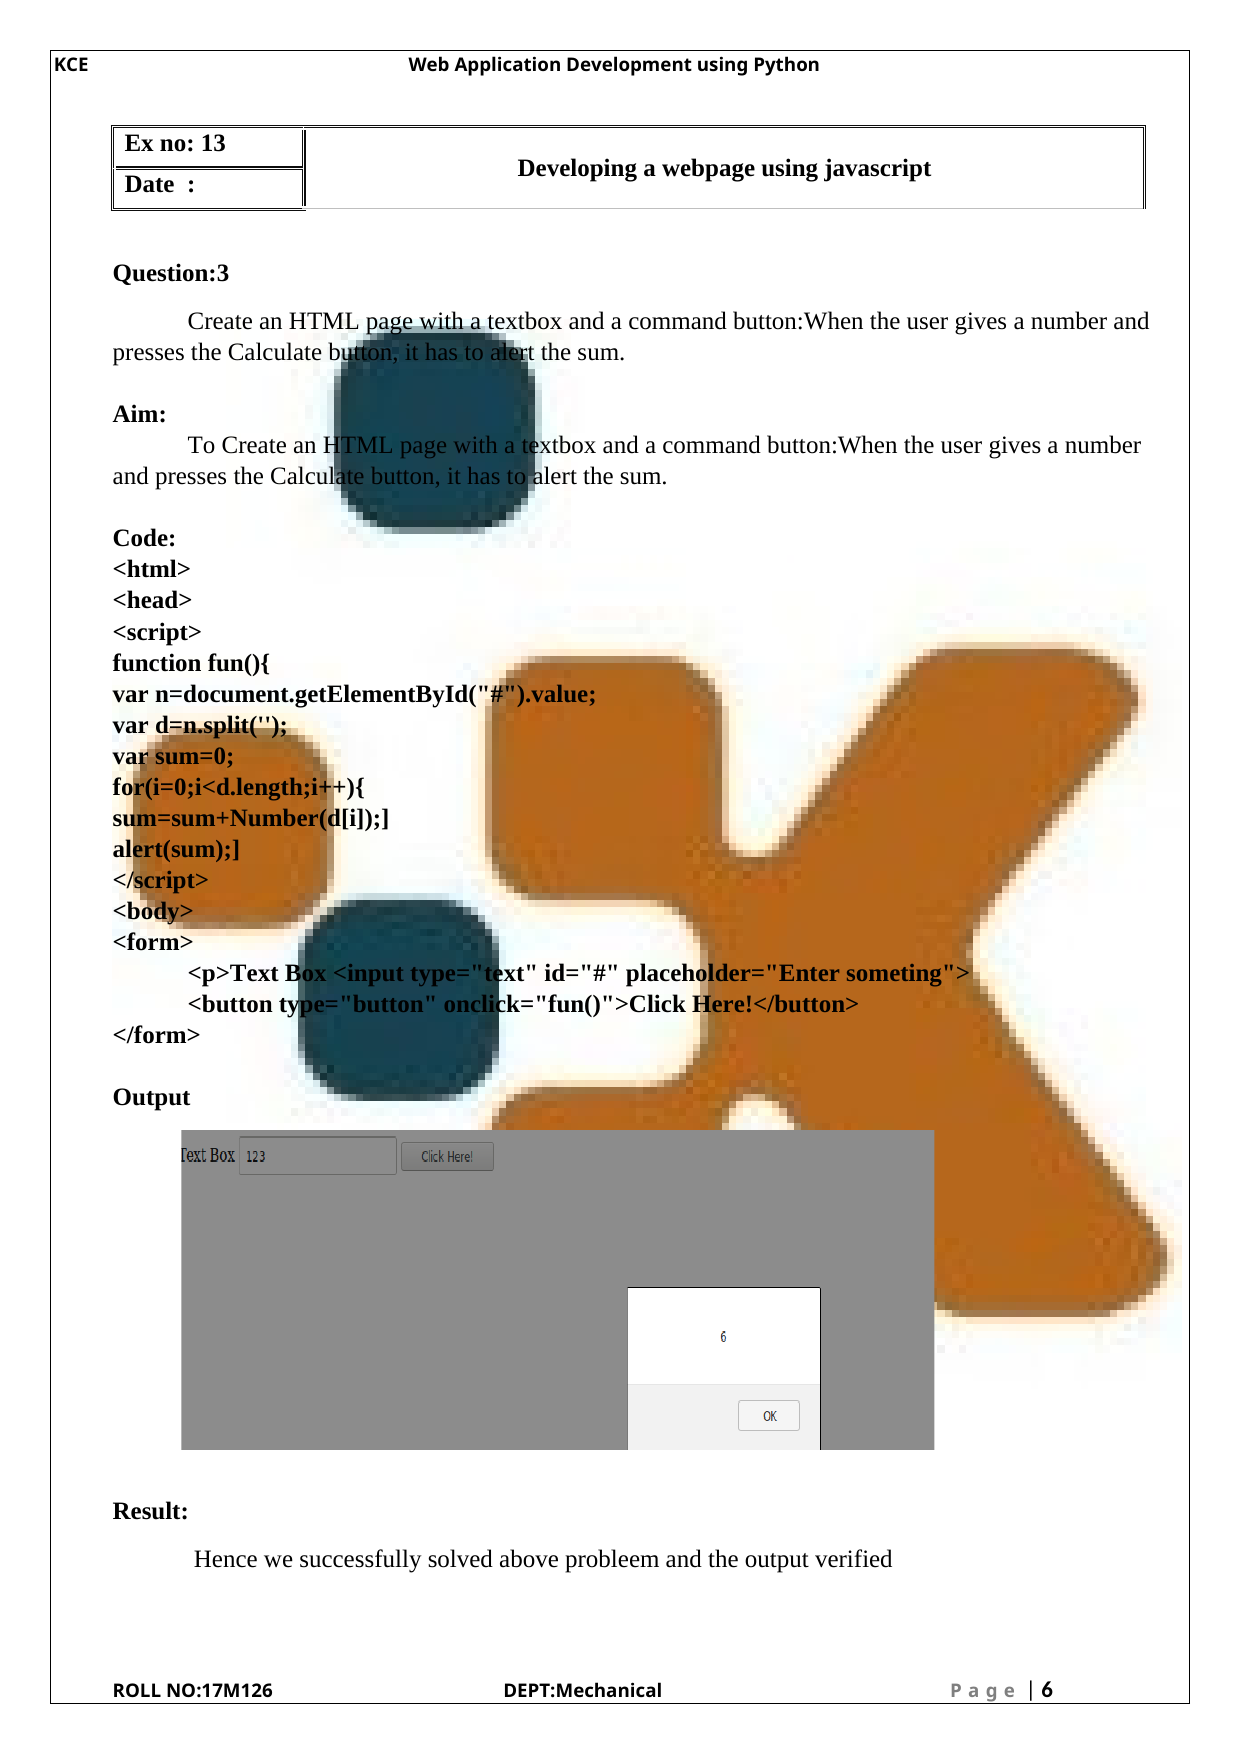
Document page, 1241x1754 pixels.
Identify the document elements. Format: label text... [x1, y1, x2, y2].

text Create an HTML page with a textbox and a command button:When the user gives a number and presses the Calculate button, it has to alert the sum. [112, 306, 1181, 366]
text Result: [112, 1496, 1181, 1525]
text Output [112, 1082, 1181, 1111]
picture [112, 319, 1182, 1450]
text <p>Text Box <input type="text" id="#" placeholder="Enter someting"> [112, 958, 1181, 987]
text Question:3 [112, 258, 1181, 287]
text </form> [112, 1020, 1181, 1049]
text Aim: [112, 399, 1181, 428]
text Hence we successfully solved above probleem and the output verified [112, 1544, 1181, 1573]
text <button type="button" onclick="fun()">Click Here!</button> [112, 989, 1181, 1018]
text var n=document.getElementById("#").value; [112, 679, 1181, 707]
text function fun(){ [112, 648, 1181, 676]
text for(i=0;i<d.length;i++){ [112, 772, 1181, 801]
text var sum=0; [112, 741, 1181, 769]
table_header Ex no: 13 [113, 126, 304, 166]
text <body> [112, 896, 1181, 925]
text Code: [112, 523, 1181, 552]
text To Create an HTML page with a textbox and a command button:When the user gives a number and presses the Calculate button, it has to alert the sum. [112, 430, 1181, 490]
text var d=n.split(''); [112, 710, 1181, 738]
text <form> [112, 927, 1181, 956]
text alert(sum);] [112, 834, 1181, 863]
text <script> [112, 617, 1181, 645]
text <head> [112, 586, 1181, 614]
table_header Developing a webpage using javascript [304, 128, 1143, 208]
text sum=sum+Number(d[i]);] [112, 803, 1181, 832]
text </script> [112, 865, 1181, 894]
table_cell Date : [114, 166, 304, 208]
text <html> [112, 554, 1181, 583]
